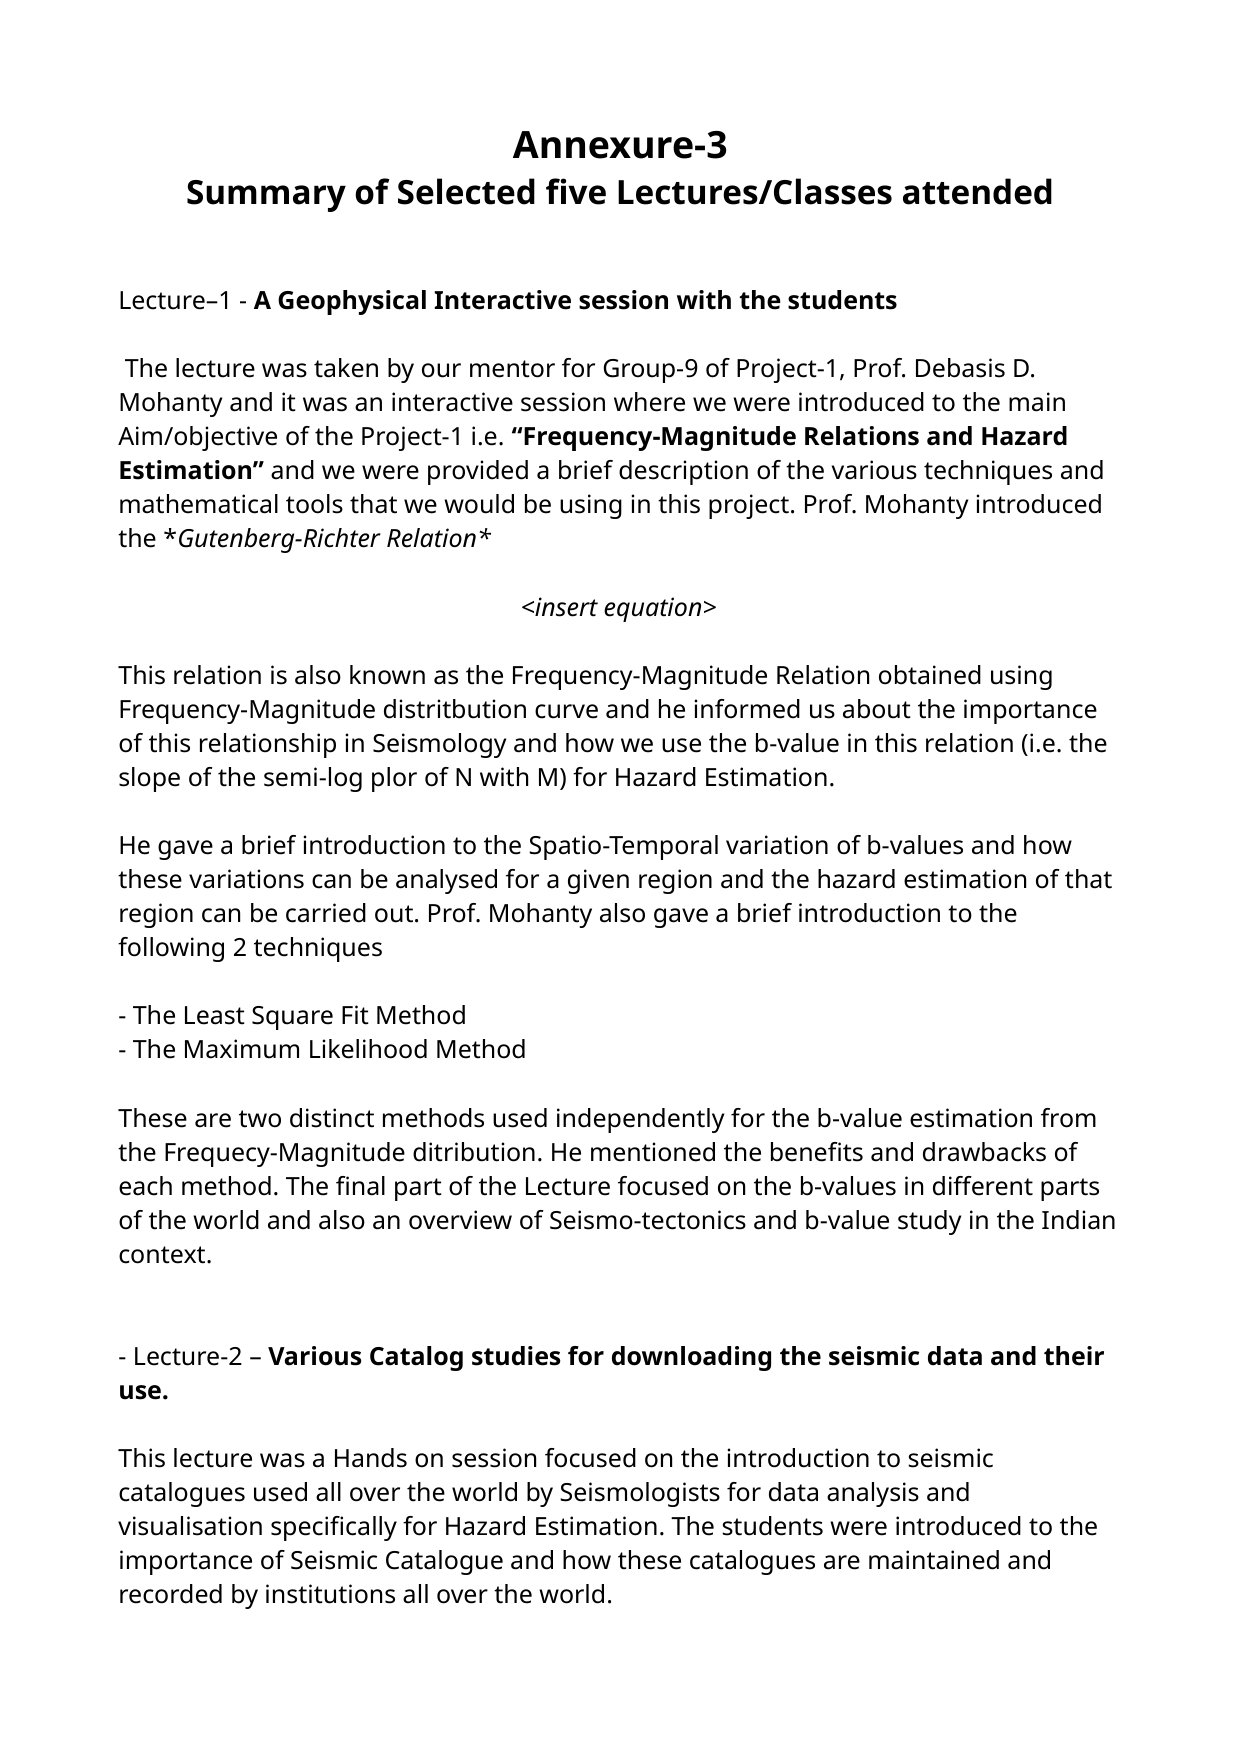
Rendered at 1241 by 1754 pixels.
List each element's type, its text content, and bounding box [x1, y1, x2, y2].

text Annexure-3 [118, 118, 1122, 169]
text He gave a brief introduction to the Spatio-Temporal variation of b-values and how these variations can be analysed for a given region and the hazard estimation of that region can be carried out. Prof. Mohanty also gave a brief introduction to the following 2 techniques [118, 828, 1122, 964]
text This lecture was a Hands on session focused on the introduction to seismic catalogues used all over the world by Seismologists for data analysis and visualisation specifically for Hazard Estimation. The students were introduced to the importance of Seismic Catalogue and how these catalogues are maintained and recorded by institutions all over the world. [118, 1441, 1122, 1611]
text These are two distinct methods used independently for the b-value estimation from the Frequecy-Magnitude ditribution. He mentioned the benefits and drawbacks of each method. The final part of the Lecture focused on the b-values in different parts of the world and also an overview of Seismo-tectonics and b-value study in the Indian context. [118, 1100, 1122, 1271]
text - Lecture-2 – Various Catalog studies for downloading the seismic data and their use. [118, 1339, 1122, 1407]
text <insert equation> [118, 589, 1122, 623]
text - The Maximum Likelihood Method [118, 1032, 1122, 1066]
text This relation is also known as the Frequency-Magnitude Relation obtained using Frequency-Magnitude distritbution curve and he informed us about the importance of this relationship in Seismology and how we use the b-value in this relation (i.e. the slope of the semi-log plor of N with M) for Hazard Estimation. [118, 657, 1122, 794]
text Summary of Selected five Lectures/Classes attended [118, 169, 1122, 214]
text The lecture was taken by our mentor for Group-9 of Project-1, Prof. Debasis D. Mohanty and it was an interactive session where we were introduced to the main Aim/objective of the Project-1 i.e. “Frequency-Magnitude Relations and Hazard Estimation” and we were provided a brief description of the various techniques and mathematical tools that we would be using in this project. Prof. Mohanty introduced the *Gutenberg-Richter Relation* [118, 351, 1122, 555]
text - The Least Square Fit Method [118, 998, 1122, 1032]
text Lecture–1 - A Geophysical Interactive session with the students [118, 283, 1122, 317]
